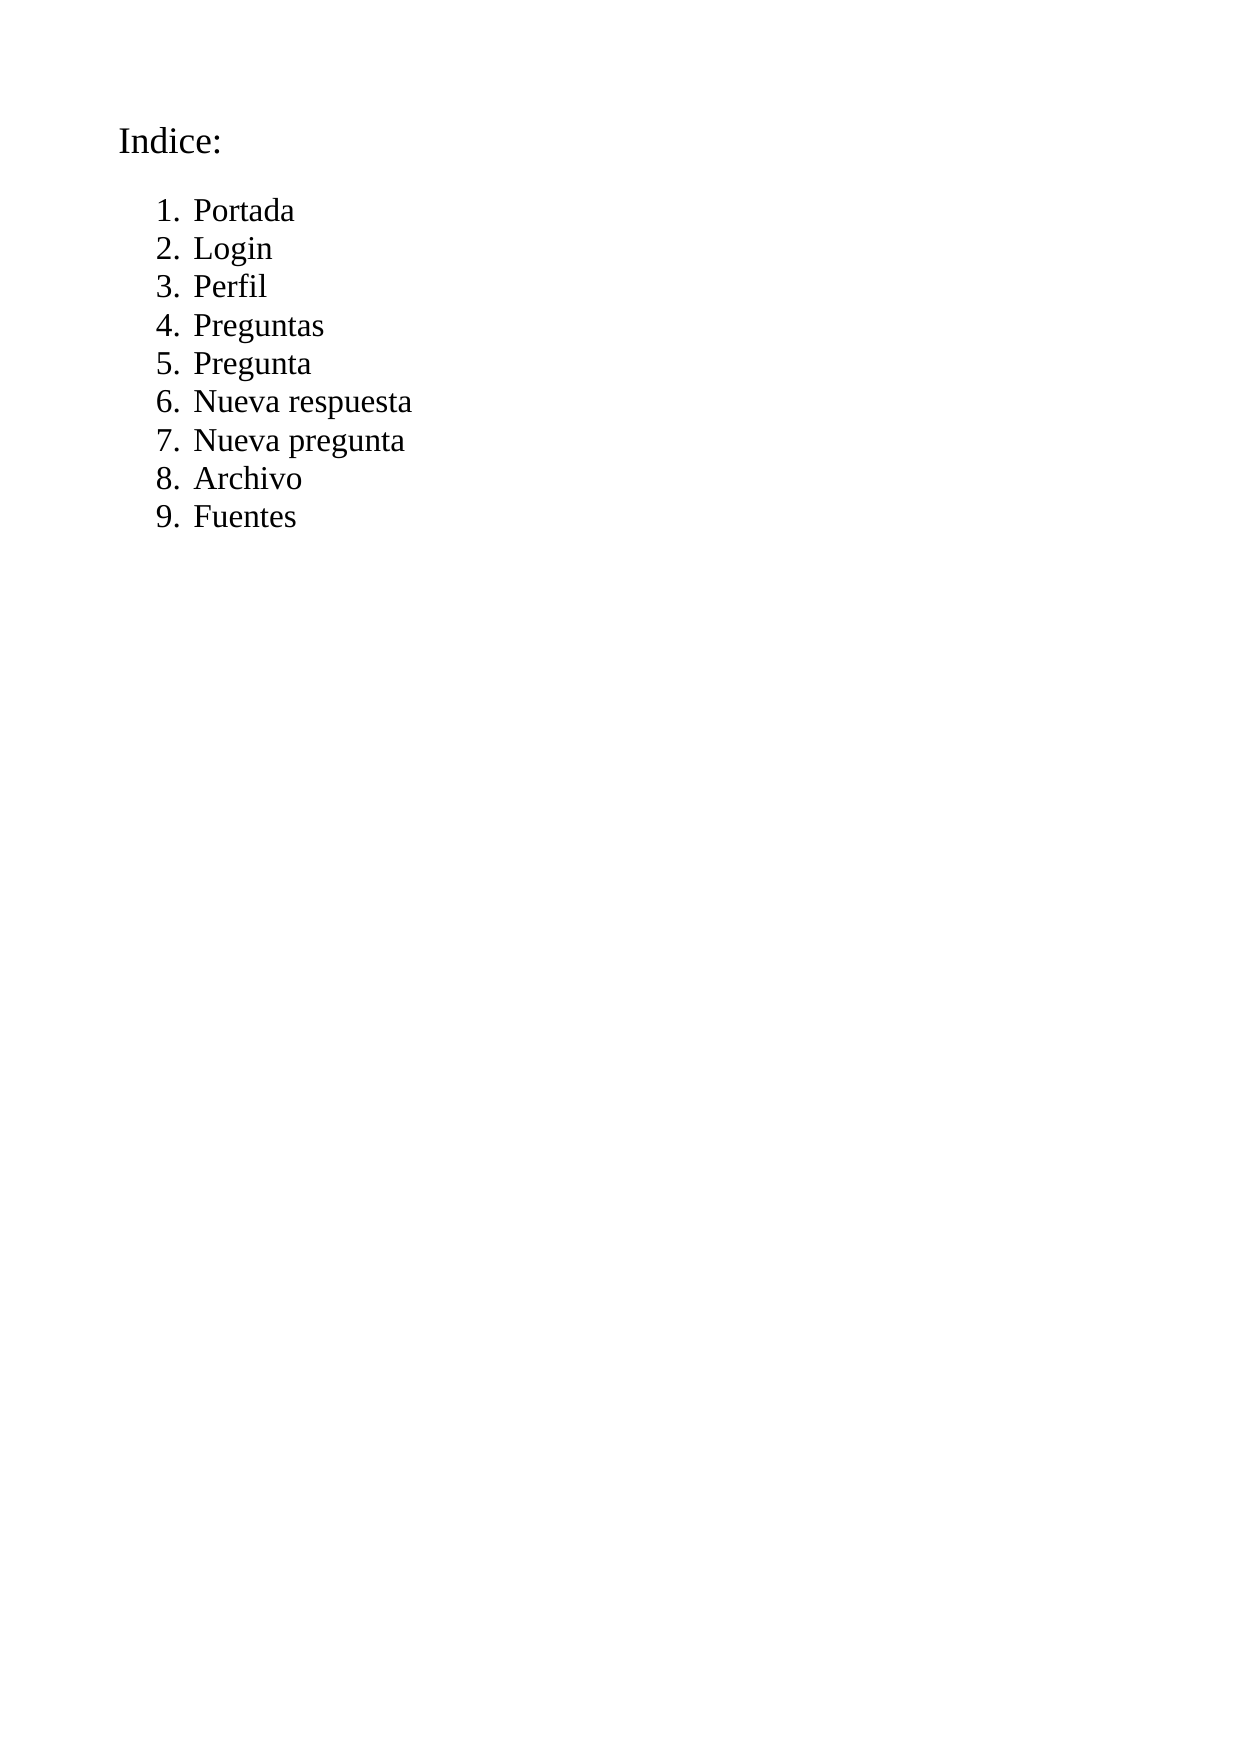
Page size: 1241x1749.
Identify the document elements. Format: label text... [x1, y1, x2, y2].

list Nueva pregunta [156, 420, 1122, 458]
list Pregunta [156, 343, 1122, 382]
list Login [156, 228, 1122, 267]
list Portada [156, 190, 1122, 228]
list Preguntas [156, 305, 1122, 343]
list Perfil [156, 267, 1122, 305]
list Nueva respuesta [156, 382, 1122, 420]
text Indice: [118, 118, 1122, 161]
list Fuentes [156, 497, 1122, 535]
list Archivo [156, 458, 1122, 497]
